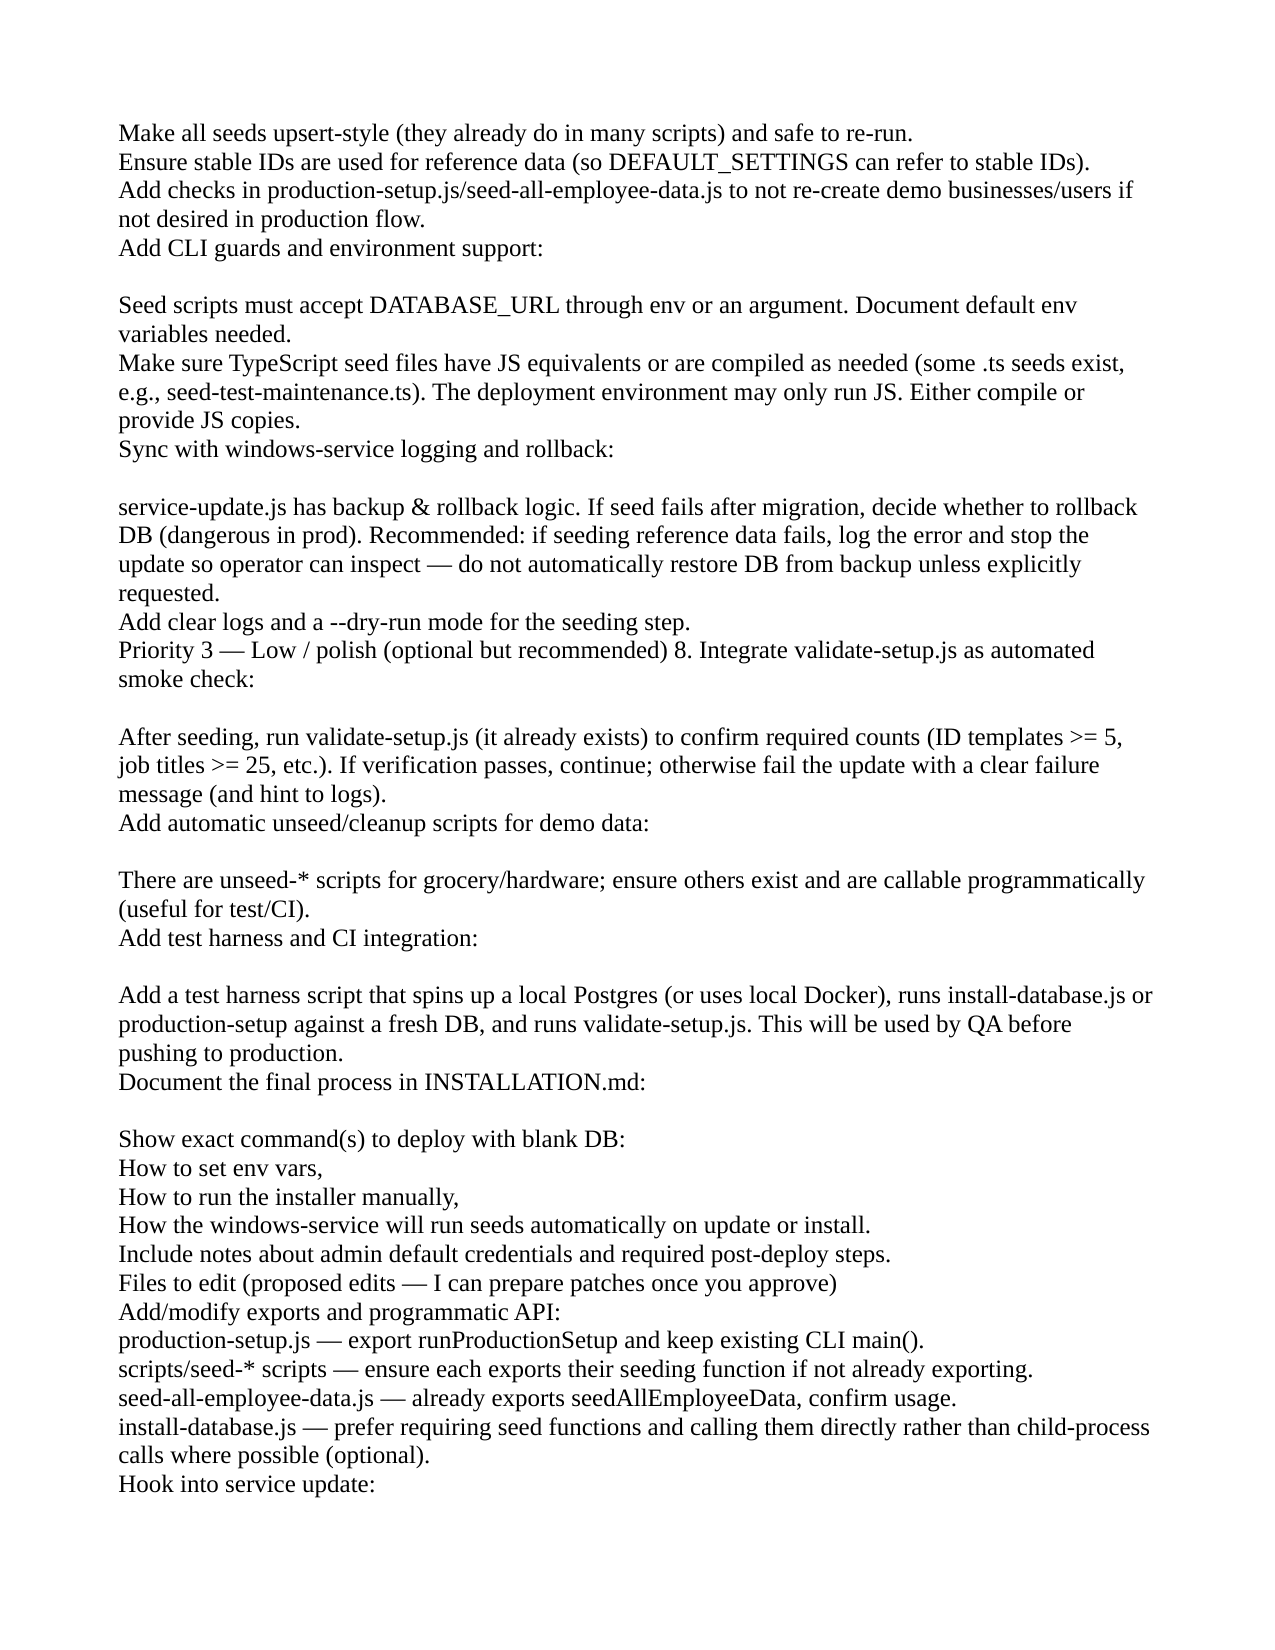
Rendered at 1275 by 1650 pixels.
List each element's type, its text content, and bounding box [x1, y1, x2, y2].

text Show exact command(s) to deploy with blank DB: [118, 1124, 1157, 1153]
text Sync with windows-service logging and rollback: [118, 434, 1157, 463]
text Add CLI guards and environment support: [118, 233, 1157, 262]
text Make sure TypeScript seed files have JS equivalents or are compiled as needed (some .ts seeds exist, e.g., seed-test-maintenance.ts). The deployment environment may only run JS. Either compile or provide JS copies. [118, 348, 1157, 434]
text Seed scripts must accept DATABASE_URL through env or an argument. Document default env variables needed. [118, 291, 1157, 348]
text Add clear logs and a --dry-run mode for the seeding step. [118, 607, 1157, 636]
text Include notes about admin default credentials and required post-deploy steps. [118, 1239, 1157, 1268]
text There are unseed-* scripts for grocery/hardware; ensure others exist and are callable programmatically (useful for test/CI). [118, 866, 1157, 923]
text install-database.js — prefer requiring seed functions and calling them directly rather than child-process calls where possible (optional). [118, 1412, 1157, 1469]
text Make all seeds upsert-style (they already do in many scripts) and safe to re-run. [118, 118, 1157, 147]
text Files to edit (proposed edits — I can prepare patches once you approve) [118, 1268, 1157, 1297]
text service-update.js has backup & rollback logic. If seed fails after migration, decide whether to rollback DB (dangerous in prod). Recommended: if seeding reference data fails, log the error and stop the update so operator can inspect — do not automatically restore DB from backup unless explicitly requested. [118, 492, 1157, 607]
text production-setup.js — export runProductionSetup and keep existing CLI main(). [118, 1326, 1157, 1354]
text Ensure stable IDs are used for reference data (so DEFAULT_SETTINGS can refer to stable IDs). [118, 147, 1157, 176]
text After seeding, run validate-setup.js (it already exists) to confirm required counts (ID templates >= 5, job titles >= 25, etc.). If verification passes, continue; otherwise fail the update with a clear failure message (and hint to logs). [118, 722, 1157, 808]
text Hook into service update: [118, 1469, 1157, 1498]
text Add checks in production-setup.js/seed-all-employee-data.js to not re-create demo businesses/users if not desired in production flow. [118, 176, 1157, 233]
text Priority 3 — Low / polish (optional but recommended) 8. Integrate validate-setup.js as automated smoke check: [118, 636, 1157, 693]
text Add test harness and CI integration: [118, 923, 1157, 952]
text Add/modify exports and programmatic API: [118, 1297, 1157, 1326]
text Add a test harness script that spins up a local Postgres (or uses local Docker), runs install-database.js or production-setup against a fresh DB, and runs validate-setup.js. This will be used by QA before pushing to production. [118, 981, 1157, 1067]
text How to run the installer manually, [118, 1182, 1157, 1211]
text Add automatic unseed/cleanup scripts for demo data: [118, 808, 1157, 837]
text How the windows-service will run seeds automatically on update or install. [118, 1211, 1157, 1239]
text Document the final process in INSTALLATION.md: [118, 1067, 1157, 1096]
text How to set env vars, [118, 1153, 1157, 1182]
text scripts/seed-* scripts — ensure each exports their seeding function if not already exporting. [118, 1354, 1157, 1383]
text seed-all-employee-data.js — already exports seedAllEmployeeData, confirm usage. [118, 1383, 1157, 1412]
